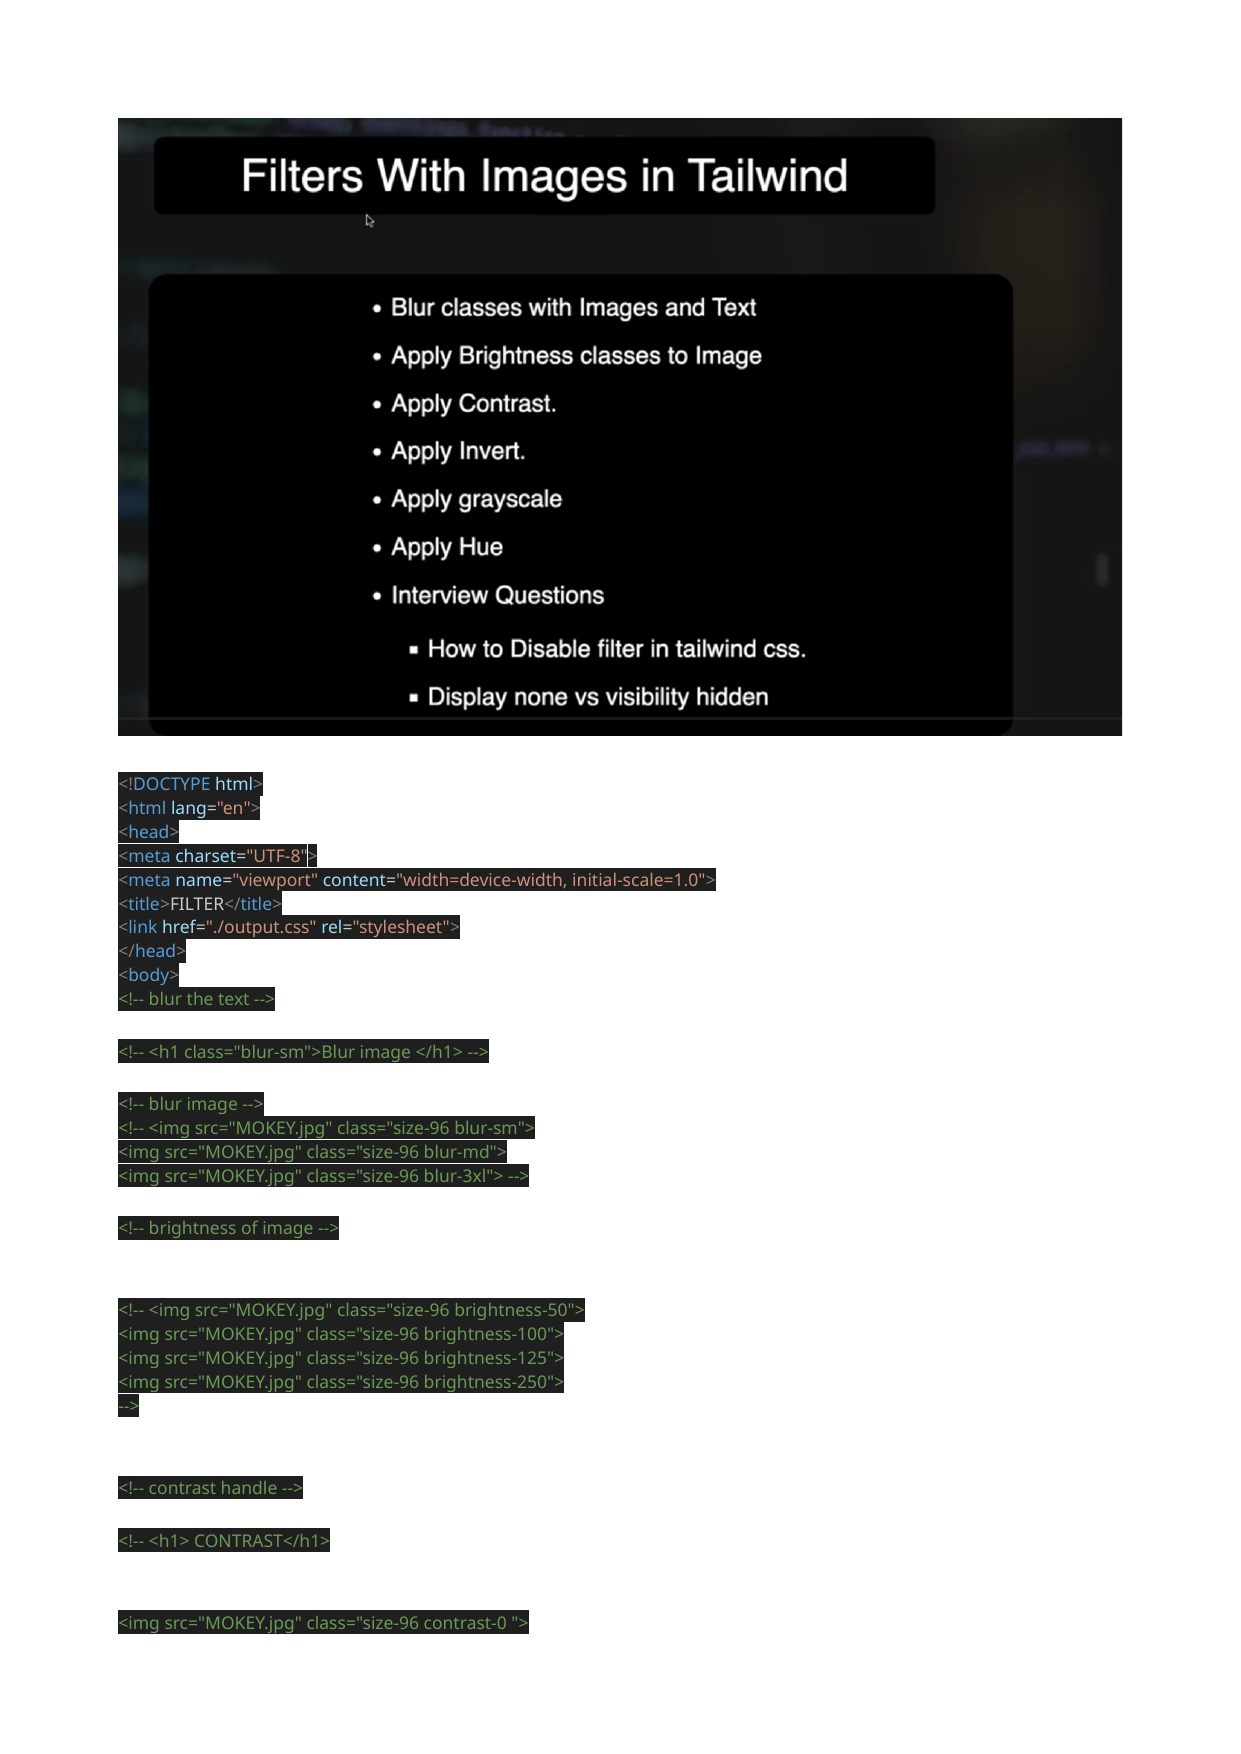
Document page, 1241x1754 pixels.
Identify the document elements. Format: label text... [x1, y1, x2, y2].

text <!-- <h1 class="blur-sm">Blur image </h1> --> [118, 1039, 1122, 1063]
text <img src="MOKEY.jpg" class="size-96 blur-3xl"> --> [118, 1163, 1122, 1187]
text <!-- <img src="MOKEY.jpg" class="size-96 brightness-50"> [118, 1298, 1122, 1322]
text <!-- <img src="MOKEY.jpg" class="size-96 blur-sm"> [118, 1116, 1122, 1139]
text <img src="MOKEY.jpg" class="size-96 contrast-0 "> [118, 1610, 1122, 1634]
text <html lang="en"> [118, 796, 1122, 820]
text <img src="MOKEY.jpg" class="size-96 blur-md"> [118, 1139, 1122, 1163]
text --> [118, 1393, 1122, 1417]
text <!-- blur the text --> [118, 987, 1122, 1011]
text <head> [118, 820, 1122, 843]
text <img src="MOKEY.jpg" class="size-96 brightness-125"> [118, 1346, 1122, 1370]
text <img src="MOKEY.jpg" class="size-96 brightness-250"> [118, 1370, 1122, 1393]
picture [118, 118, 1123, 736]
text <body> [118, 963, 1122, 987]
text <!-- brightness of image --> [118, 1216, 1122, 1240]
text <!-- <h1> CONTRAST</h1> [118, 1528, 1122, 1552]
text <link href="./output.css" rel="stylesheet"> [118, 915, 1122, 939]
text <title>FILTER</title> [118, 891, 1122, 915]
text <!-- contrast handle --> [118, 1476, 1122, 1499]
text </head> [118, 939, 1122, 963]
text <meta name="viewport" content="width=device-width, initial-scale=1.0"> [118, 867, 1122, 891]
text <!-- blur image --> [118, 1092, 1122, 1116]
text <img src="MOKEY.jpg" class="size-96 brightness-100"> [118, 1322, 1122, 1346]
text <!DOCTYPE html> [118, 772, 1122, 796]
text <meta charset="UTF-8"> [118, 843, 1122, 867]
